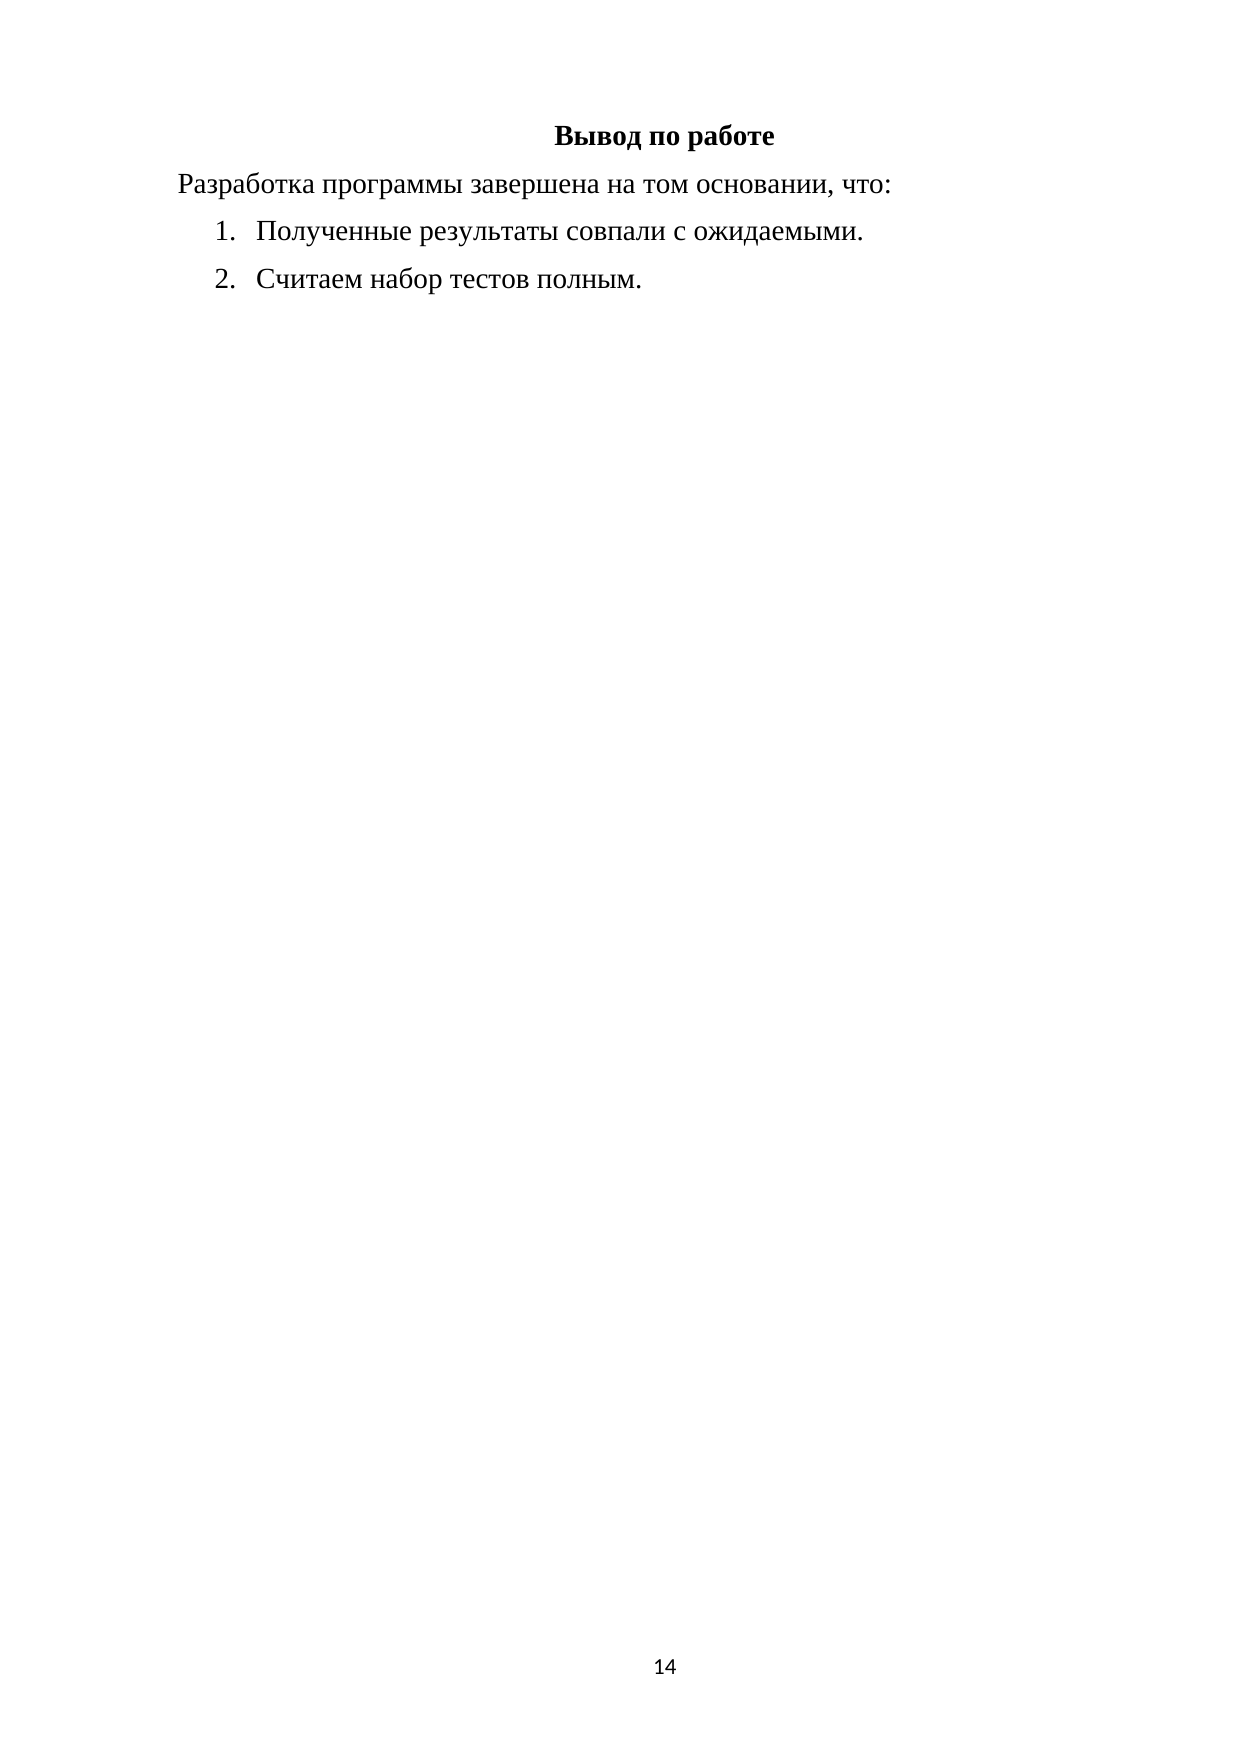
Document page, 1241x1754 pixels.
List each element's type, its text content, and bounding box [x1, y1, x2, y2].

list Считаем набор тестов полным. [214, 261, 1152, 295]
text Разработка программы завершена на том основании, что: [177, 166, 1152, 199]
list Полученные результаты совпали с ожидаемыми. [214, 213, 1152, 247]
text Вывод по работе [177, 118, 1152, 152]
